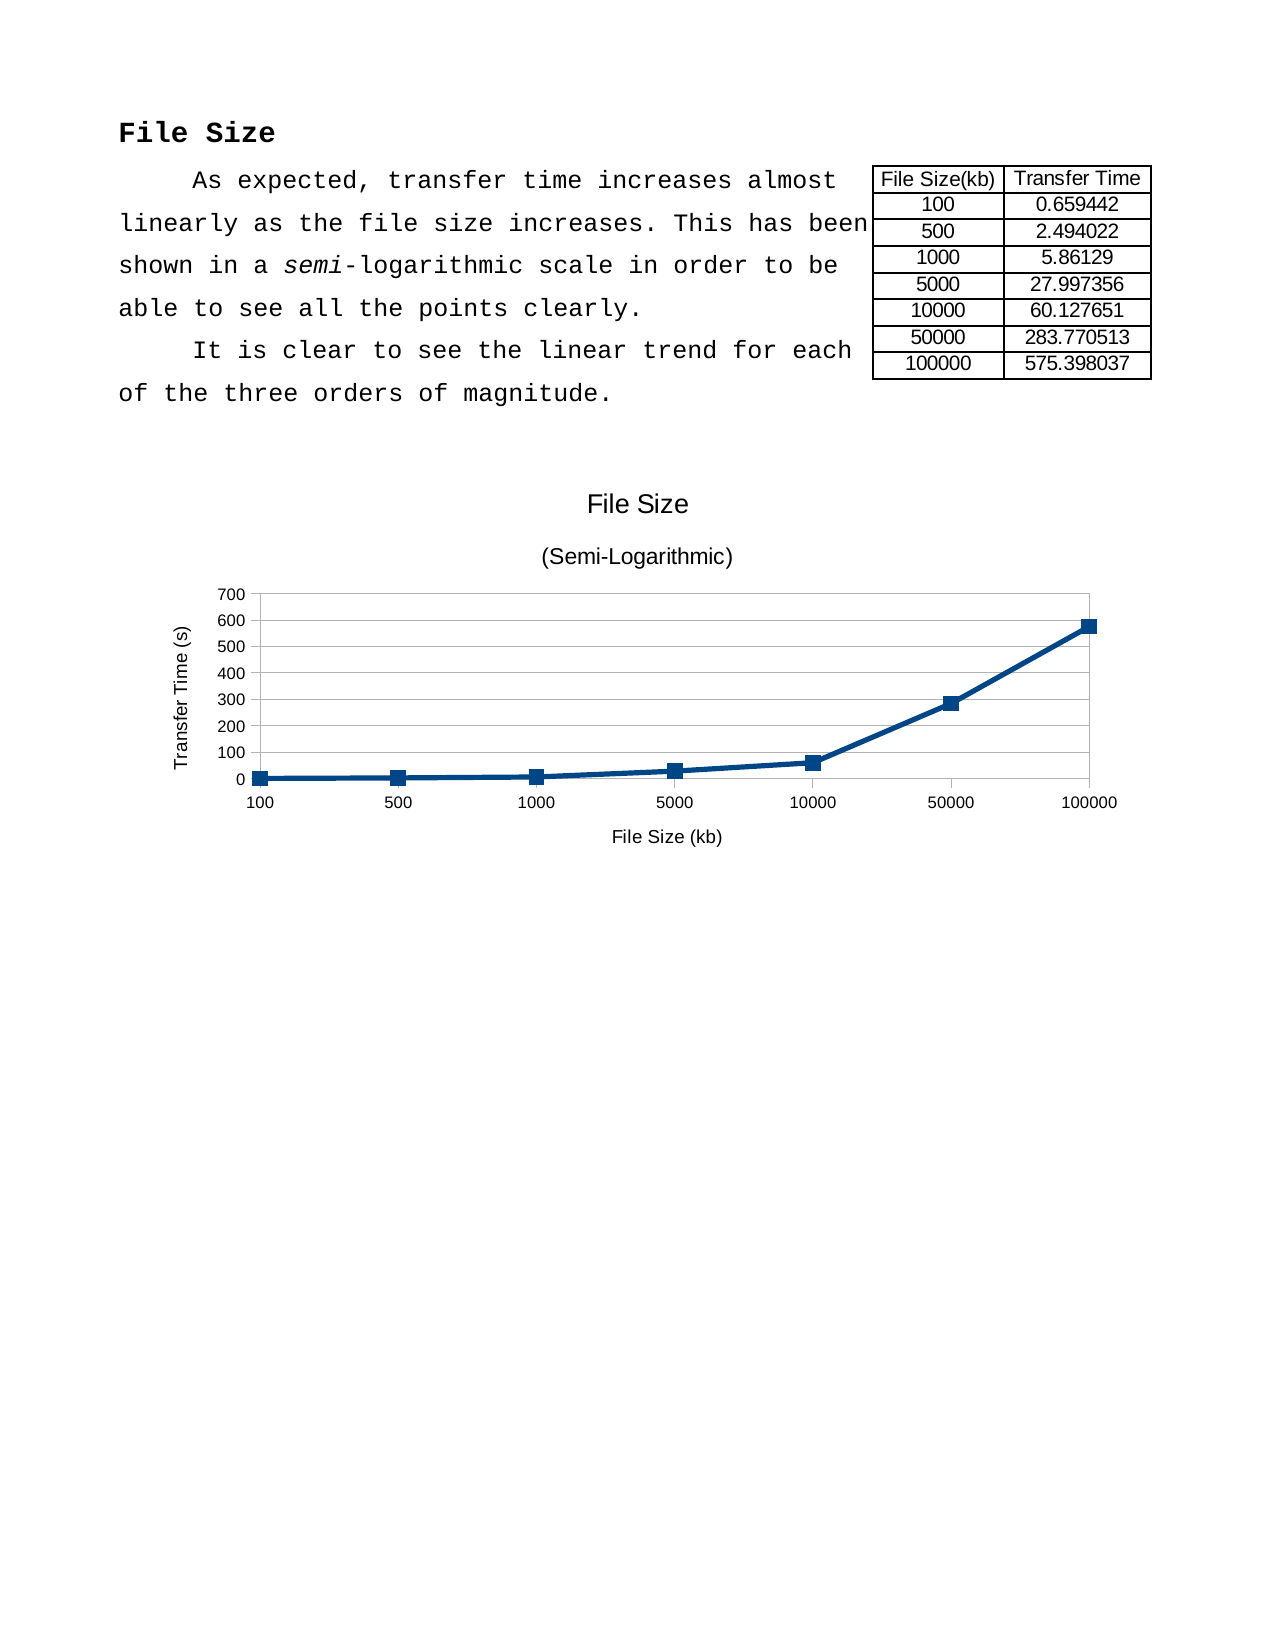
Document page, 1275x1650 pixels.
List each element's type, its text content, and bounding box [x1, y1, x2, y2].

text As expected, transfer time increases almost linearly as the file size increases. This has been shown in a semi-logarithmic scale in order to be able to see all the points clearly. [1005, 220, 1150, 245]
text File Size [118, 118, 1157, 151]
text It is clear to see the linear trend for each of the three orders of magnitude. [118, 338, 1157, 408]
text As expected, transfer time increases almost linearly as the file size increases. This has been shown in a semi-logarithmic scale in order to be able to see all the points clearly. [118, 168, 872, 323]
text As expected, transfer time increases almost linearly as the file size increases. This has been shown in a semi-logarithmic scale in order to be able to see all the points clearly. [1005, 247, 1150, 272]
